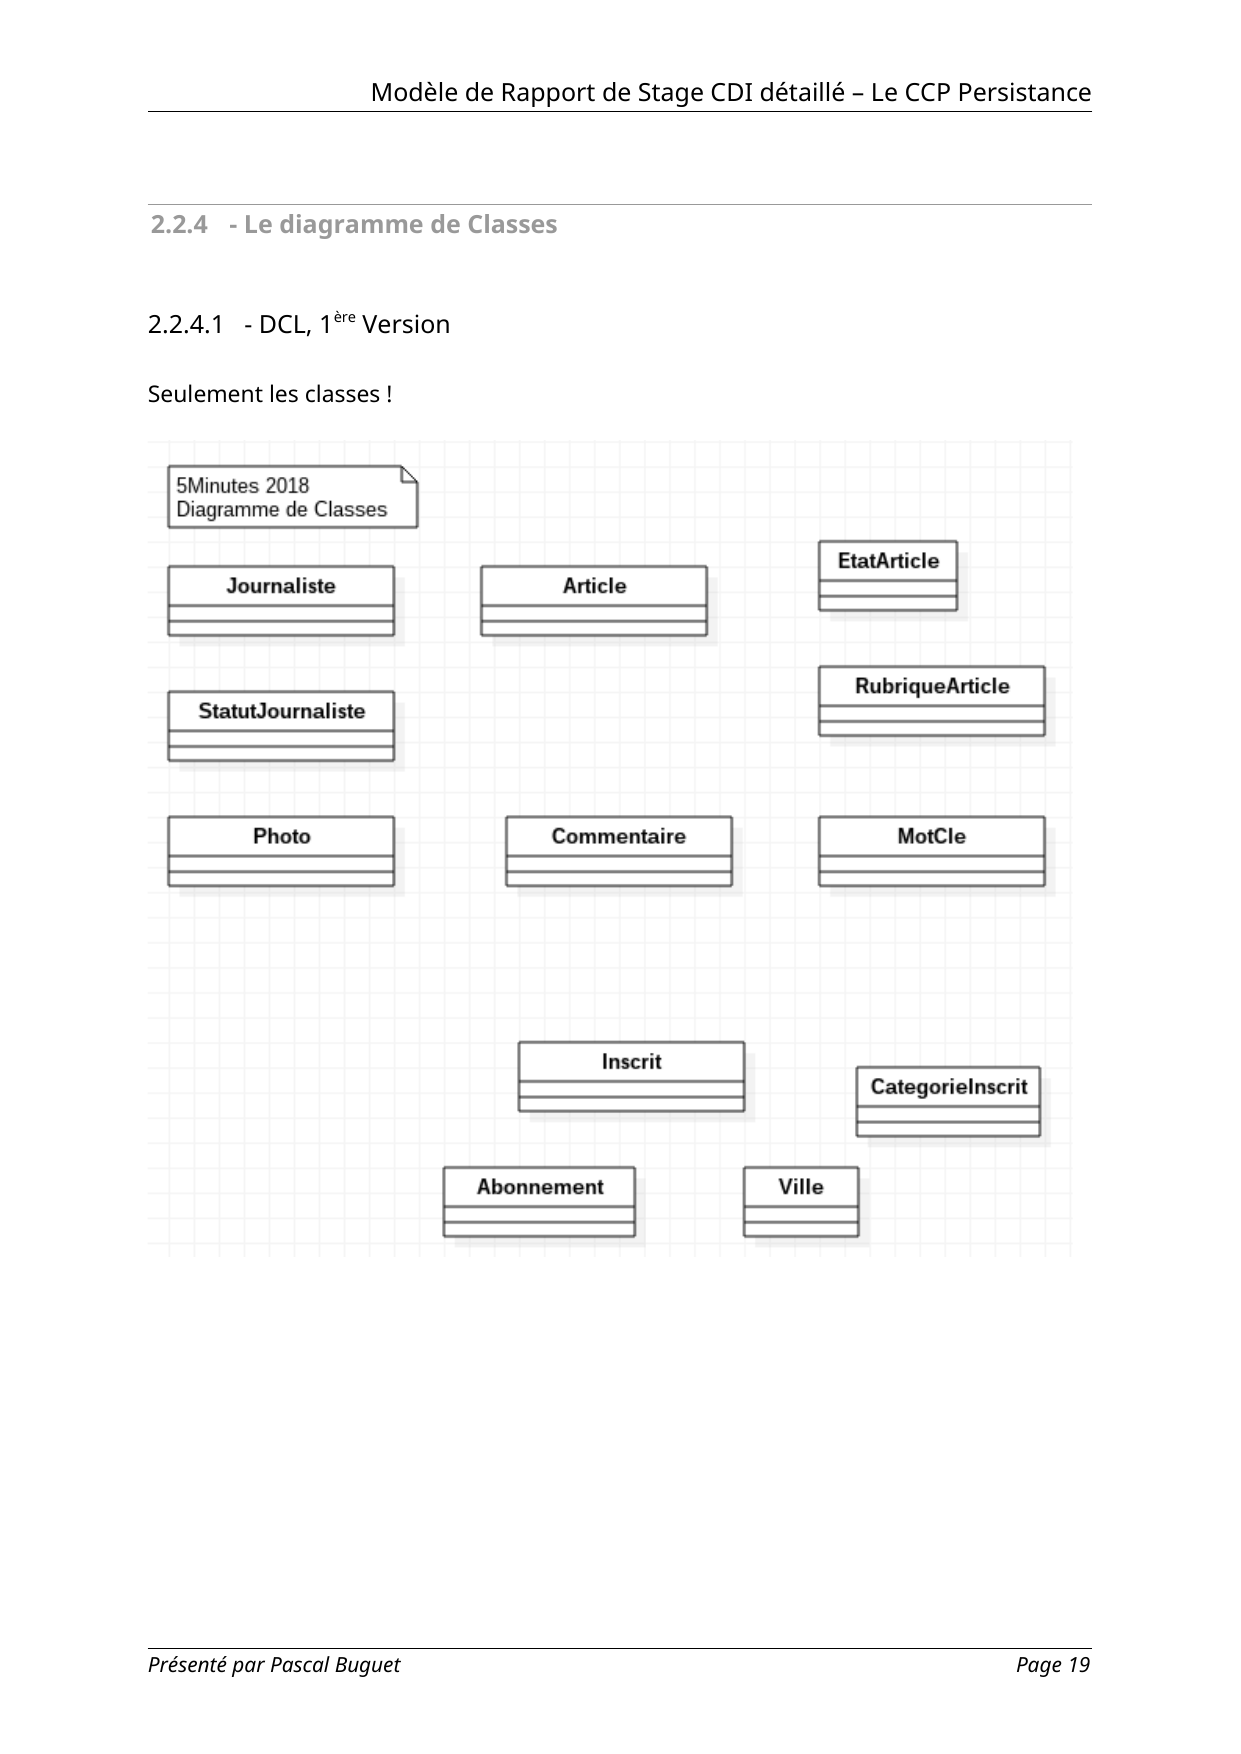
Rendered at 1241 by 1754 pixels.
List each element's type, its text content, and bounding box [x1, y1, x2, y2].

subtitle - Le diagramme de Classes [148, 205, 1092, 244]
text Seulement les classes ! [148, 378, 1092, 409]
subtitle - DCL, 1ère Version [148, 306, 1092, 341]
picture [147, 440, 1073, 1257]
